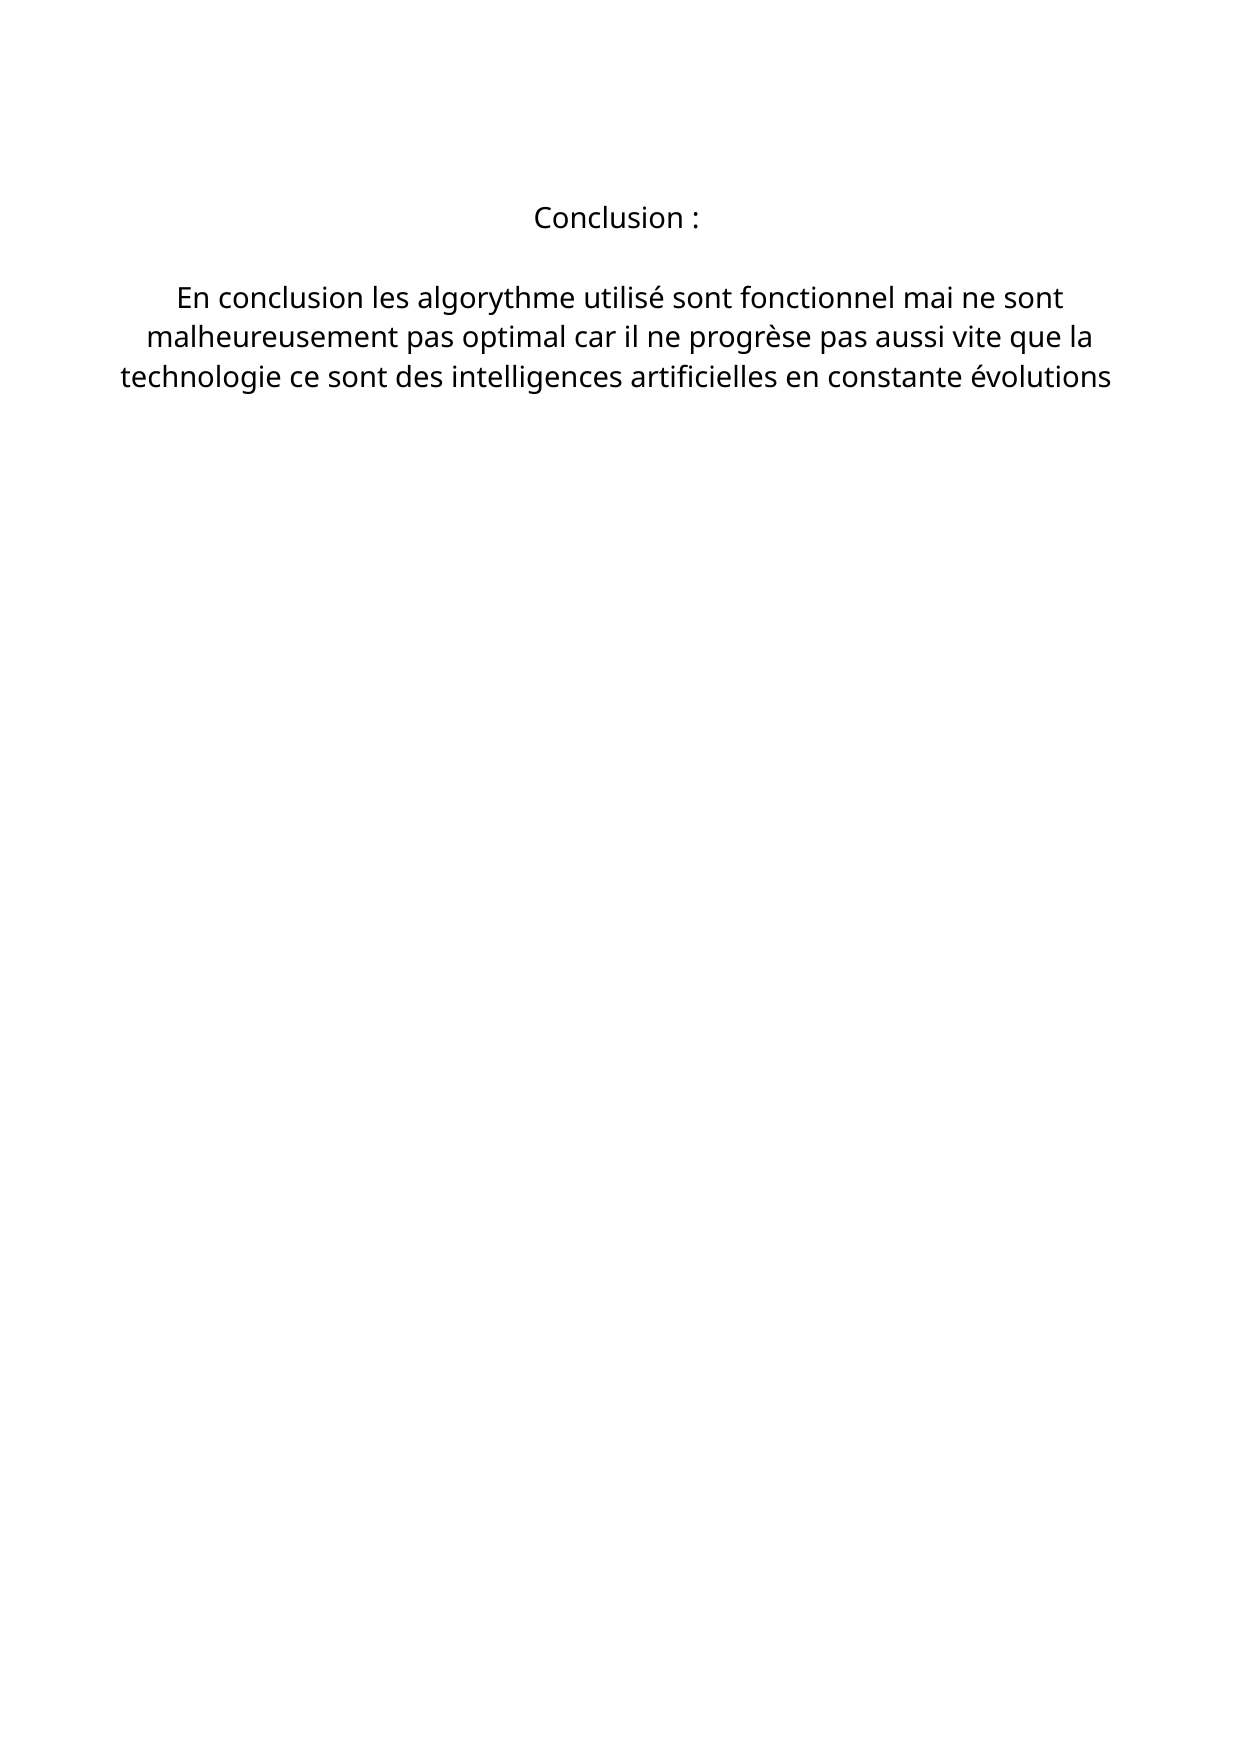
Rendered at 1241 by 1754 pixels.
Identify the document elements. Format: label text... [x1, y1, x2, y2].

text Conclusion : [118, 197, 1122, 237]
text En conclusion les algorythme utilisé sont fonctionnel mai ne sont malheureusement pas optimal car il ne progrèse pas aussi vite que la technologie ce sont des intelligences artificielles en constante évolutions [118, 277, 1122, 396]
